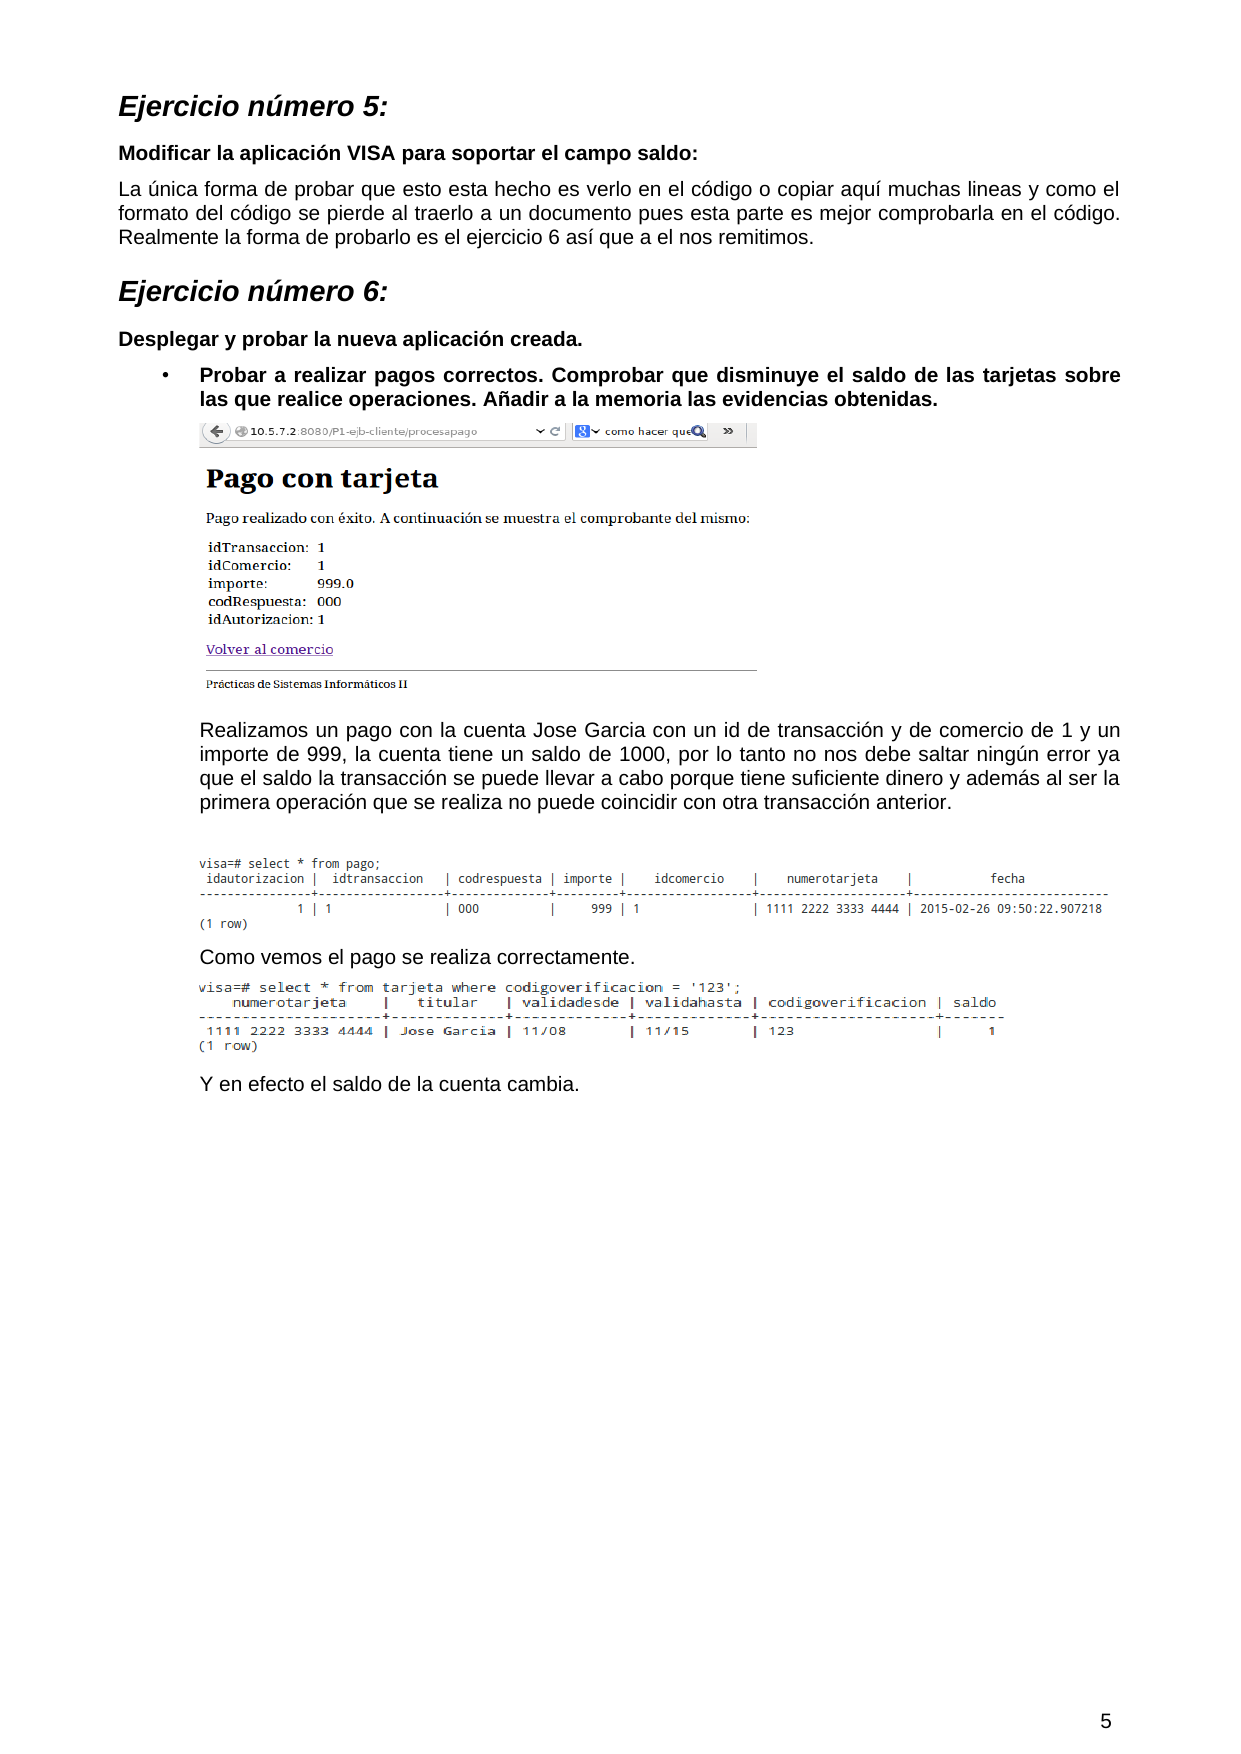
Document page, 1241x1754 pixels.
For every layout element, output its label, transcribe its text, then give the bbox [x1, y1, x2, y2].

text Desplegar y probar la nueva aplicación creada. [118, 326, 1122, 350]
picture [199, 850, 1123, 933]
picture [199, 981, 1007, 1060]
subtitle Ejercicio número 6: [118, 274, 1122, 308]
list Probar a realizar pagos correctos. Comprobar que disminuye el saldo de las tarjetas sobre las que realice operaciones. Añadir a la memoria las evidencias obtenidas. [162, 363, 1122, 411]
list Como vemos el pago se realiza correctamente. [162, 945, 1122, 969]
list Y en efecto el saldo de la cuenta cambia. [162, 1072, 1122, 1096]
list Realizamos un pago con la cuenta Jose Garcia con un id de transacción y de comercio de 1 y un importe de 999, la cuenta tiene un saldo de 1000, por lo tanto no nos debe saltar ningún error ya que el saldo la transacción se puede llevar a cabo porque tiene suficiente dinero y además al ser la primera operación que se realiza no puede coincidir con otra transacción anterior. [162, 718, 1122, 814]
subtitle Ejercicio número 5: [118, 88, 1122, 122]
picture [199, 423, 757, 706]
text Modificar la aplicación VISA para soportar el campo saldo: [118, 141, 1122, 165]
text La única forma de probar que esto esta hecho es verlo en el código o copiar aquí muchas lineas y como el formato del código se pierde al traerlo a un documento pues esta parte es mejor comprobarla en el código. Realmente la forma de probarlo es el ejercicio 6 así que a el nos remitimos. [118, 177, 1122, 249]
